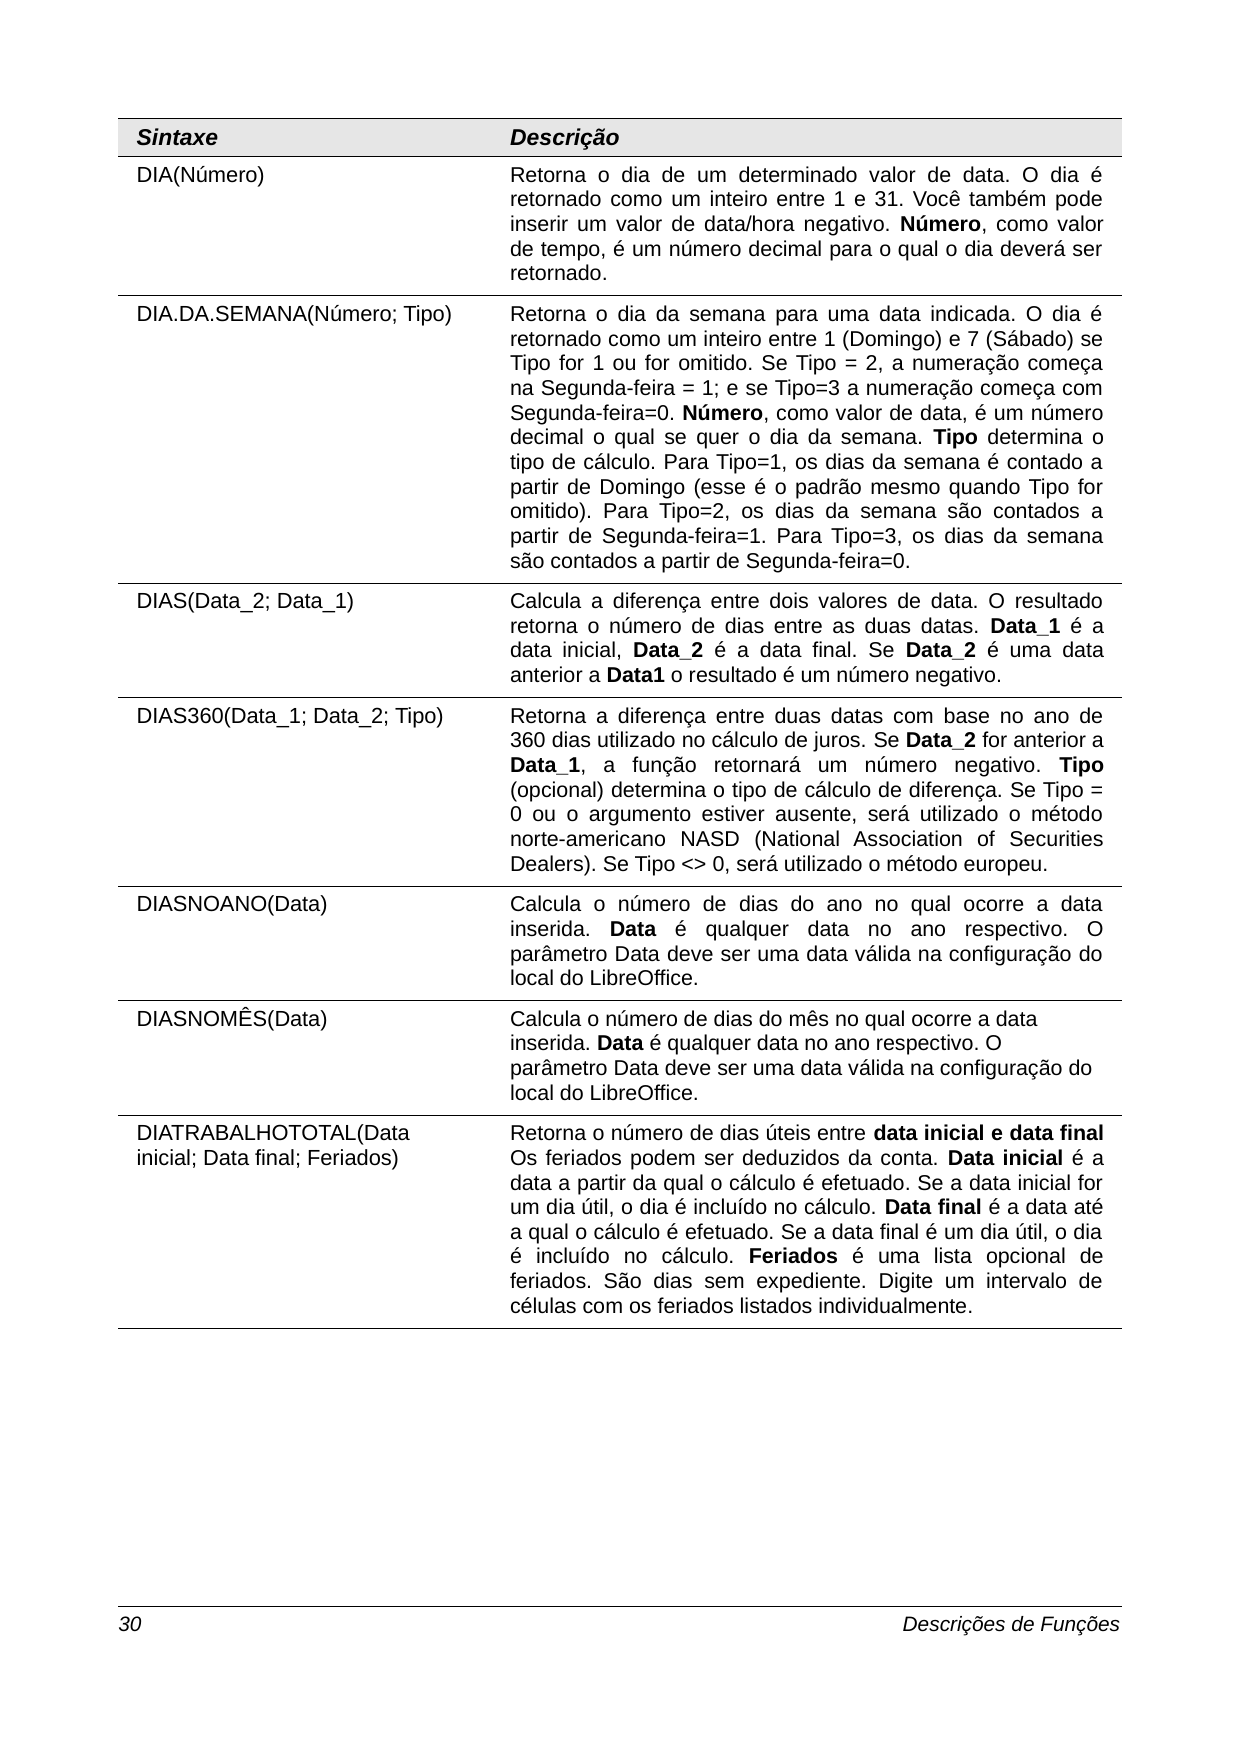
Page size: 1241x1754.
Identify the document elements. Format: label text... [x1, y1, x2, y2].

table_cell Calcula o número de dias do mês no qual ocorre a data inserida. Data é qualquer data no ano respectivo. O parâmetro Data deve ser uma data válida na configuração do local do LibreOffice. [492, 1001, 1122, 1114]
table_header Sintaxe [118, 119, 492, 156]
table_cell DIASNOANO(Data) [118, 887, 492, 1000]
table_cell DIA.DA.SEMANA(Número; Tipo) [118, 296, 492, 582]
table_cell DIA(Número) [118, 157, 492, 295]
table_cell Retorna o dia de um determinado valor de data. O dia é retornado como um inteiro entre 1 e 31. Você também pode inserir um valor de data/hora negativo. Número, como valor de tempo, é um número decimal para o qual o dia deverá ser retornado. [492, 157, 1122, 295]
table_cell Calcula a diferença entre dois valores de data. O resultado retorna o número de dias entre as duas datas. Data_1 é a data inicial, Data_2 é a data final. Se Data_2 é uma data anterior a Data1 o resultado é um número negativo. [492, 584, 1122, 697]
table_cell Retorna o dia da semana para uma data indicada. O dia é retornado como um inteiro entre 1 (Domingo) e 7 (Sábado) se Tipo for 1 ou for omitido. Se Tipo = 2, a numeração começa na Segunda-feira = 1; e se Tipo=3 a numeração começa com Segunda-feira=0. Número, como valor de data, é um número decimal o qual se quer o dia da semana. Tipo determina o tipo de cálculo. Para Tipo=1, os dias da semana é contado a partir de Domingo (esse é o padrão mesmo quando Tipo for omitido). Para Tipo=2, os dias da semana são contados a partir de Segunda-feira=1. Para Tipo=3, os dias da semana são contados a partir de Segunda-feira=0. [492, 296, 1122, 582]
table_cell DIATRABALHOTOTAL(Data inicial; Data final; Feriados) [118, 1116, 492, 1328]
table_cell DIAS360(Data_1; Data_2; Tipo) [118, 698, 492, 886]
table_cell DIASNOMÊS(Data) [118, 1001, 492, 1114]
table_cell Calcula o número de dias do ano no qual ocorre a data inserida. Data é qualquer data no ano respectivo. O parâmetro Data deve ser uma data válida na configuração do local do LibreOffice. [492, 887, 1122, 1000]
table_header Descrição [492, 119, 1122, 156]
table_cell Retorna a diferença entre duas datas com base no ano de 360 dias utilizado no cálculo de juros. Se Data_2 for anterior a Data_1, a função retornará um número negativo. Tipo (opcional) determina o tipo de cálculo de diferença. Se Tipo = 0 ou o argumento estiver ausente, será utilizado o método norte-americano NASD (National Association of Securities Dealers). Se Tipo <> 0, será utilizado o método europeu. [492, 698, 1122, 886]
table_cell Retorna o número de dias úteis entre data inicial e data final Os feriados podem ser deduzidos da conta. Data inicial é a data a partir da qual o cálculo é efetuado. Se a data inicial for um dia útil, o dia é incluído no cálculo. Data final é a data até a qual o cálculo é efetuado. Se a data final é um dia útil, o dia é incluído no cálculo. Feriados é uma lista opcional de feriados. São dias sem expediente. Digite um intervalo de células com os feriados listados individualmente. [492, 1116, 1122, 1328]
table_cell DIAS(Data_2; Data_1) [118, 584, 492, 697]
